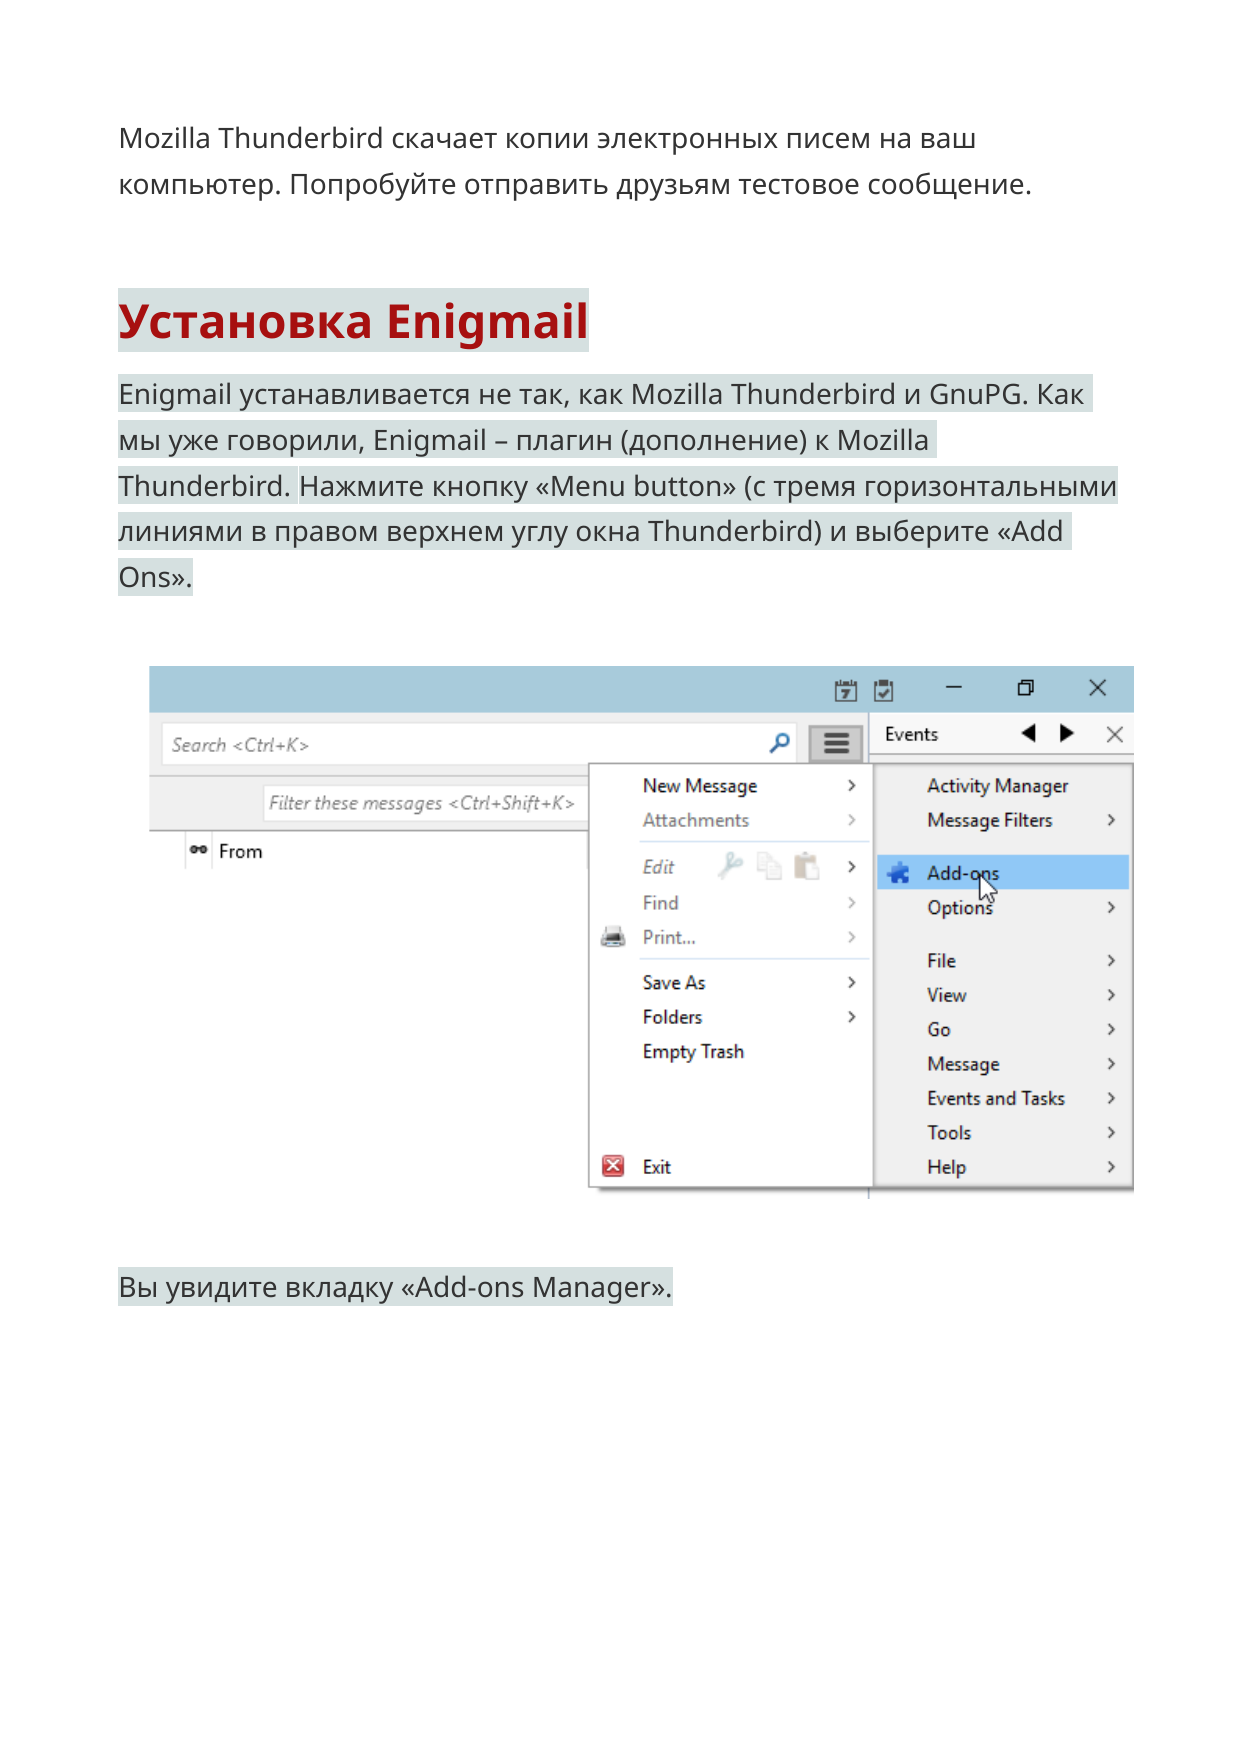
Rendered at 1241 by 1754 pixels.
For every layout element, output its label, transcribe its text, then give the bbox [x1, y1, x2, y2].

picture [149, 666, 1134, 1199]
text Вы увидите вкладку «Add-ons Manager». [118, 1267, 1122, 1306]
subtitle Установка Enigmail [118, 288, 1122, 352]
text Enigmail устанавливается не так, как Mozilla Thunderbird и GnuPG. Как мы уже говорили, Enigmail – плагин (дополнение) к Mozilla Thunderbird. Нажмите кнопку «Menu button» (с тремя горизонтальными линиями в правом верхнем углу окна Thunderbird) и выберите «Add Ons». [118, 374, 1122, 596]
text Mozilla Thunderbird скачает копии электронных писем на ваш компьютер. Попробуйте отправить друзьям тестовое сообщение. [118, 118, 1122, 202]
